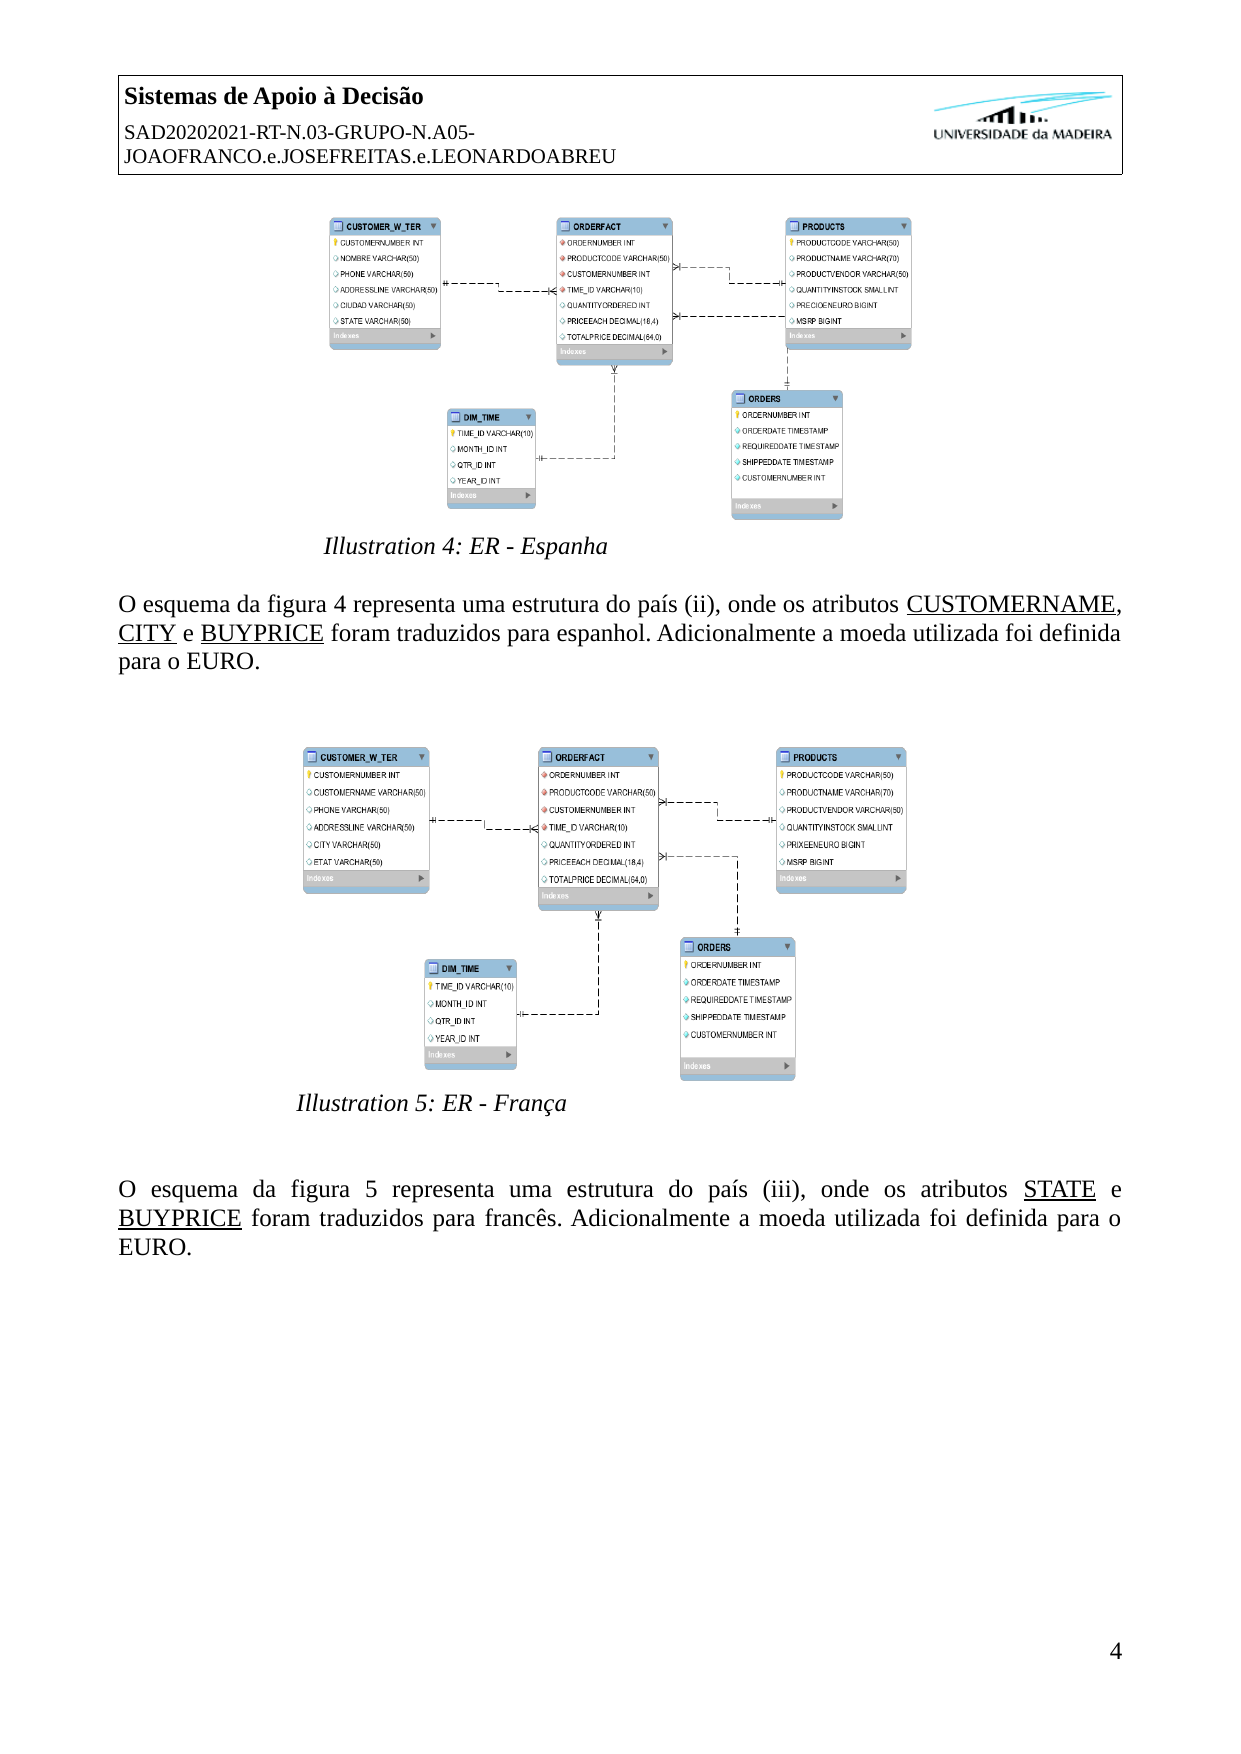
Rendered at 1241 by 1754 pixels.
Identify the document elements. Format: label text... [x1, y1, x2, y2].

picture [919, 80, 1120, 146]
picture [323, 210, 917, 526]
picture [296, 739, 912, 1088]
text O esquema da figura 4 representa uma estrutura do país (ii), onde os atributos CUSTOMERNAME, CITY e BUYPRICE foram traduzidos para espanhol. Adicionalmente a moeda utilizada foi definida para o EURO. [118, 589, 1122, 675]
text Illustration 5: ER - França [296, 1088, 912, 1117]
text Illustration 4: ER - Espanha [323, 526, 917, 560]
text O esquema da figura 5 representa uma estrutura do país (iii), onde os atributos STATE e BUYPRICE foram traduzidos para francês. Adicionalmente a moeda utilizada foi definida para o EURO. [118, 1174, 1122, 1261]
